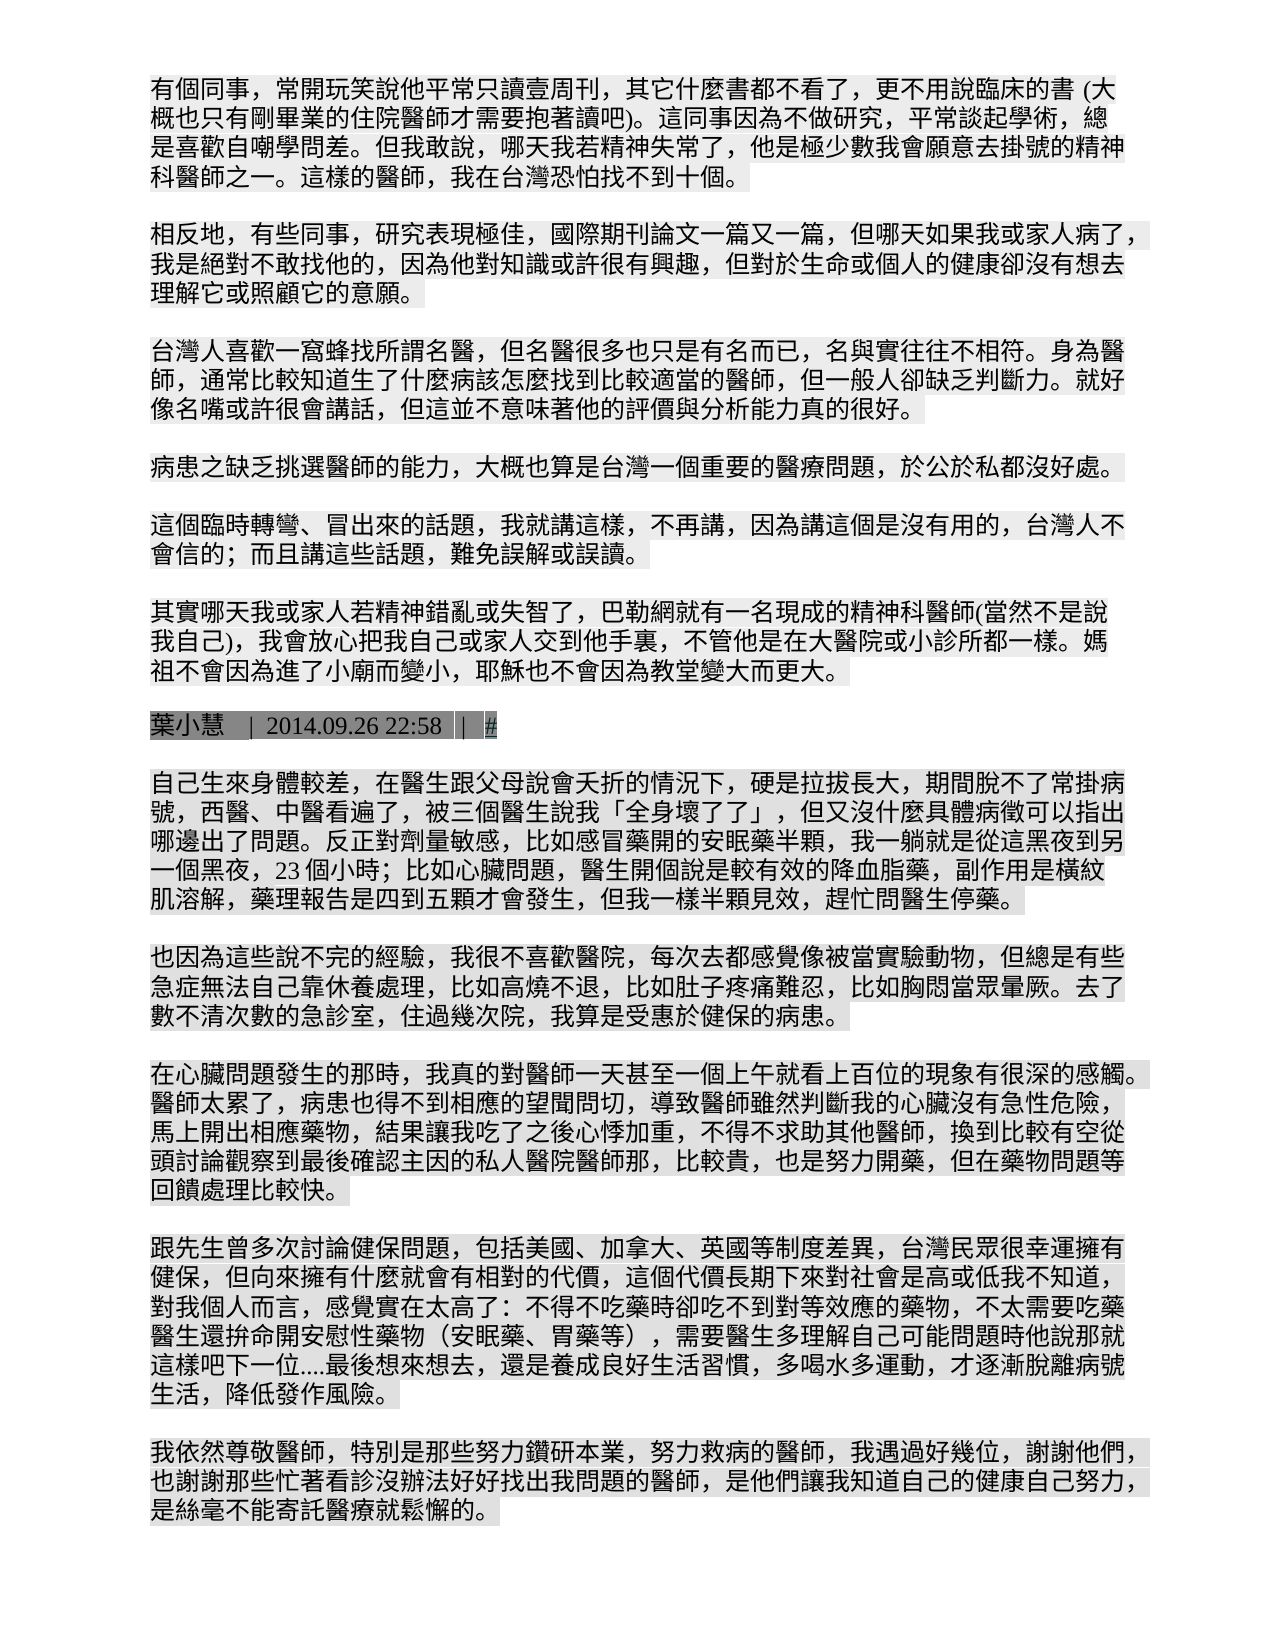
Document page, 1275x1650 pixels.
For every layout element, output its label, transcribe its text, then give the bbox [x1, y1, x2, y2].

text 醫師並不是區分為 "努力本業" 和 "努力看診" 兩種。（看診不也就是本業？有何不一樣？台灣的醫生99·9%都很 “珍惜” 得來不易的醫生身分，太過於努力本業而幾乎其他好像什麼都是次要的學問與職業似的。 這是台灣醫生和西方醫生在對於知識的態度與寬廣程度上一個很大的不同。台灣的醫學教育很像一種職業訓練，完全不像大學。因此，原本頭腦還好好的，念完醫學院之後，頭腦就壞了，很不像是個曾經接受過大學教育的人，但他自己卻毫無自覺，例如柯文哲。你很明顯可以看出他缺乏適當的大學教育，完全不像個讀書人或所謂知識分子。他當然有他的職業上的專業訓練，但大學教育理應比這個大得多才稱得上大學不是嗎？） 醫師大概可以分為兩種，一種只看診，不做研究，另一種做研究，但也看診，但診次較少，或根本不再看診而專門從事研究或從事行政或當官。 前者不做研究，所以大概也很少會再看書了。但臨床能力就跟游泳或騎車一樣，會了就會了，不太容易忘記；至於其它所謂新知，大多只是枝枝節節上的細微進展；憑他原本之所學，早已綽綽有餘。 但是，這類不做研究而只看診的醫師，通常(我是說通常)臨床表現普遍較好；而傾向做研究的，通常(我也只是說通常)臨床表現落差較大，好的很好，爛的也不少。 我說 "表現" 而不說 "能力" 是因為臨床上實在沒有什麼能力不能力的。醫師的臨床醫療品質恐怕主要還是在於他是否願意細心看診，而不在於所謂能力，因為臨床能力其實醫師彼此之間都差不多，就好像你很難說誰的腳踏車騎得比誰好。 除非是某些特定開刀技術或特殊判讀能力或所謂次專科(例如兒童精神科之於非兒童精神科)，才會有高下之分；至於其它一般症狀，沒有能力差別，而只有細不細心或有沒有時間看診的差別。 但我其實也不認為病患很多的醫生，醫療品質就一定不好；小貓兩三隻的，也不一定醫療品質就好。 說到底，醫師之臨床表現的好壞終究還是要看個人的性格與態度，很難弄出一個固定標準來，更無所謂 "努力本業" 和 "努力看診" 之區分。 一個人，如果都能當上醫師，而且在台灣這種社會都還沒鬧出嚴重醫療糾紛而抓去坐牢，大概能力上都不會有太大問題，反倒是能力以外的素質，才是臨床品質高低的差異所在。 我或家人看病，很少去醫學中心或大醫院，除非急重症需要良好設備或團隊。否則，我一般都是去中小型醫院或診所，特別是在疾病的初期診斷上，你得找到一個願意細心看診的人，才有可能找出問題。 大醫院反而缺少這方面的臨床表現(當然，除非這家醫學中心跟我很熟)，也許他病人太多了，也許他身處醫學中心或大醫院，感覺自己像個王，王是很難細心為小老百姓服務的。當然，我說的都是 "通常" 的狀況而非鐵律。 有個同事，常開玩笑說他平常只讀壹周刊，其它什麼書都不看了，更不用說臨床的書 (大概也只有剛畢業的住院醫師才需要抱著讀吧)。這同事因為不做研究，平常談起學術，總是喜歡自嘲學問差。但我敢說，哪天我若精神失常了，他是極少數我會願意去掛號的精神科醫師之一。這樣的醫師，我在台灣恐怕找不到十個。 相反地，有些同事，研究表現極佳，國際期刊論文一篇又一篇，但哪天如果我或家人病了，我是絕對不敢找他的，因為他對知識或許很有興趣，但對於生命或個人的健康卻沒有想去理解它或照顧它的意願。 台灣人喜歡一窩蜂找所謂名醫，但名醫很多也只是有名而已，名與實往往不相符。身為醫師，通常比較知道生了什麼病該怎麼找到比較適當的醫師，但一般人卻缺乏判斷力。就好像名嘴或許很會講話，但這並不意味著他的評價與分析能力真的很好。 病患之缺乏挑選醫師的能力，大概也算是台灣一個重要的醫療問題，於公於私都沒好處。 這個臨時轉彎、冒出來的話題，我就講這樣，不再講，因為講這個是沒有用的，台灣人不會信的；而且講這些話題，難免誤解或誤讀。 其實哪天我或家人若精神錯亂或失智了，巴勒網就有一名現成的精神科醫師(當然不是說我自己)，我會放心把我自己或家人交到他手裏，不管他是在大醫院或小診所都一樣。媽祖不會因為進了小廟而變小，耶穌也不會因為教堂變大而更大。 [150, 75, 1125, 686]
text 葉小慧 | 2014.09.26 22:58 | # [150, 711, 1125, 740]
text 自己生來身體較差，在醫生跟父母說會夭折的情況下，硬是拉拔長大，期間脫不了常掛病號，西醫、中醫看遍了，被三個醫生說我「全身壞了了」，但又沒什麼具體病徵可以指出哪邊出了問題。反正對劑量敏感，比如感冒藥開的安眠藥半顆，我一躺就是從這黑夜到另一個黑夜，23個小時；比如心臟問題，醫生開個說是較有效的降血脂藥，副作用是橫紋肌溶解，藥理報告是四到五顆才會發生，但我一樣半顆見效，趕忙問醫生停藥。 也因為這些說不完的經驗，我很不喜歡醫院，每次去都感覺像被當實驗動物，但總是有些急症無法自己靠休養處理，比如高燒不退，比如肚子疼痛難忍，比如胸悶當眾暈厥。去了數不清次數的急診室，住過幾次院，我算是受惠於健保的病患。 在心臟問題發生的那時，我真的對醫師一天甚至一個上午就看上百位的現象有很深的感觸。醫師太累了，病患也得不到相應的望聞問切，導致醫師雖然判斷我的心臟沒有急性危險，馬上開出相應藥物，結果讓我吃了之後心悸加重，不得不求助其他醫師，換到比較有空從頭討論觀察到最後確認主因的私人醫院醫師那，比較貴，也是努力開藥，但在藥物問題等回饋處理比較快。 跟先生曾多次討論健保問題，包括美國、加拿大、英國等制度差異，台灣民眾很幸運擁有健保，但向來擁有什麼就會有相對的代價，這個代價長期下來對社會是高或低我不知道，對我個人而言，感覺實在太高了：不得不吃藥時卻吃不到對等效應的藥物，不太需要吃藥醫生還拚命開安慰性藥物（安眠藥、胃藥等），需要醫生多理解自己可能問題時他說那就這樣吧下一位....最後想來想去，還是養成良好生活習慣，多喝水多運動，才逐漸脫離病號生活，降低發作風險。 我依然尊敬醫師，特別是那些努力鑽研本業，努力救病的醫師，我遇過好幾位，謝謝他們，也謝謝那些忙著看診沒辦法好好找出我問題的醫師，是他們讓我知道自己的健康自己努力，是絲毫不能寄託醫療就鬆懈的。 [150, 740, 1125, 1526]
